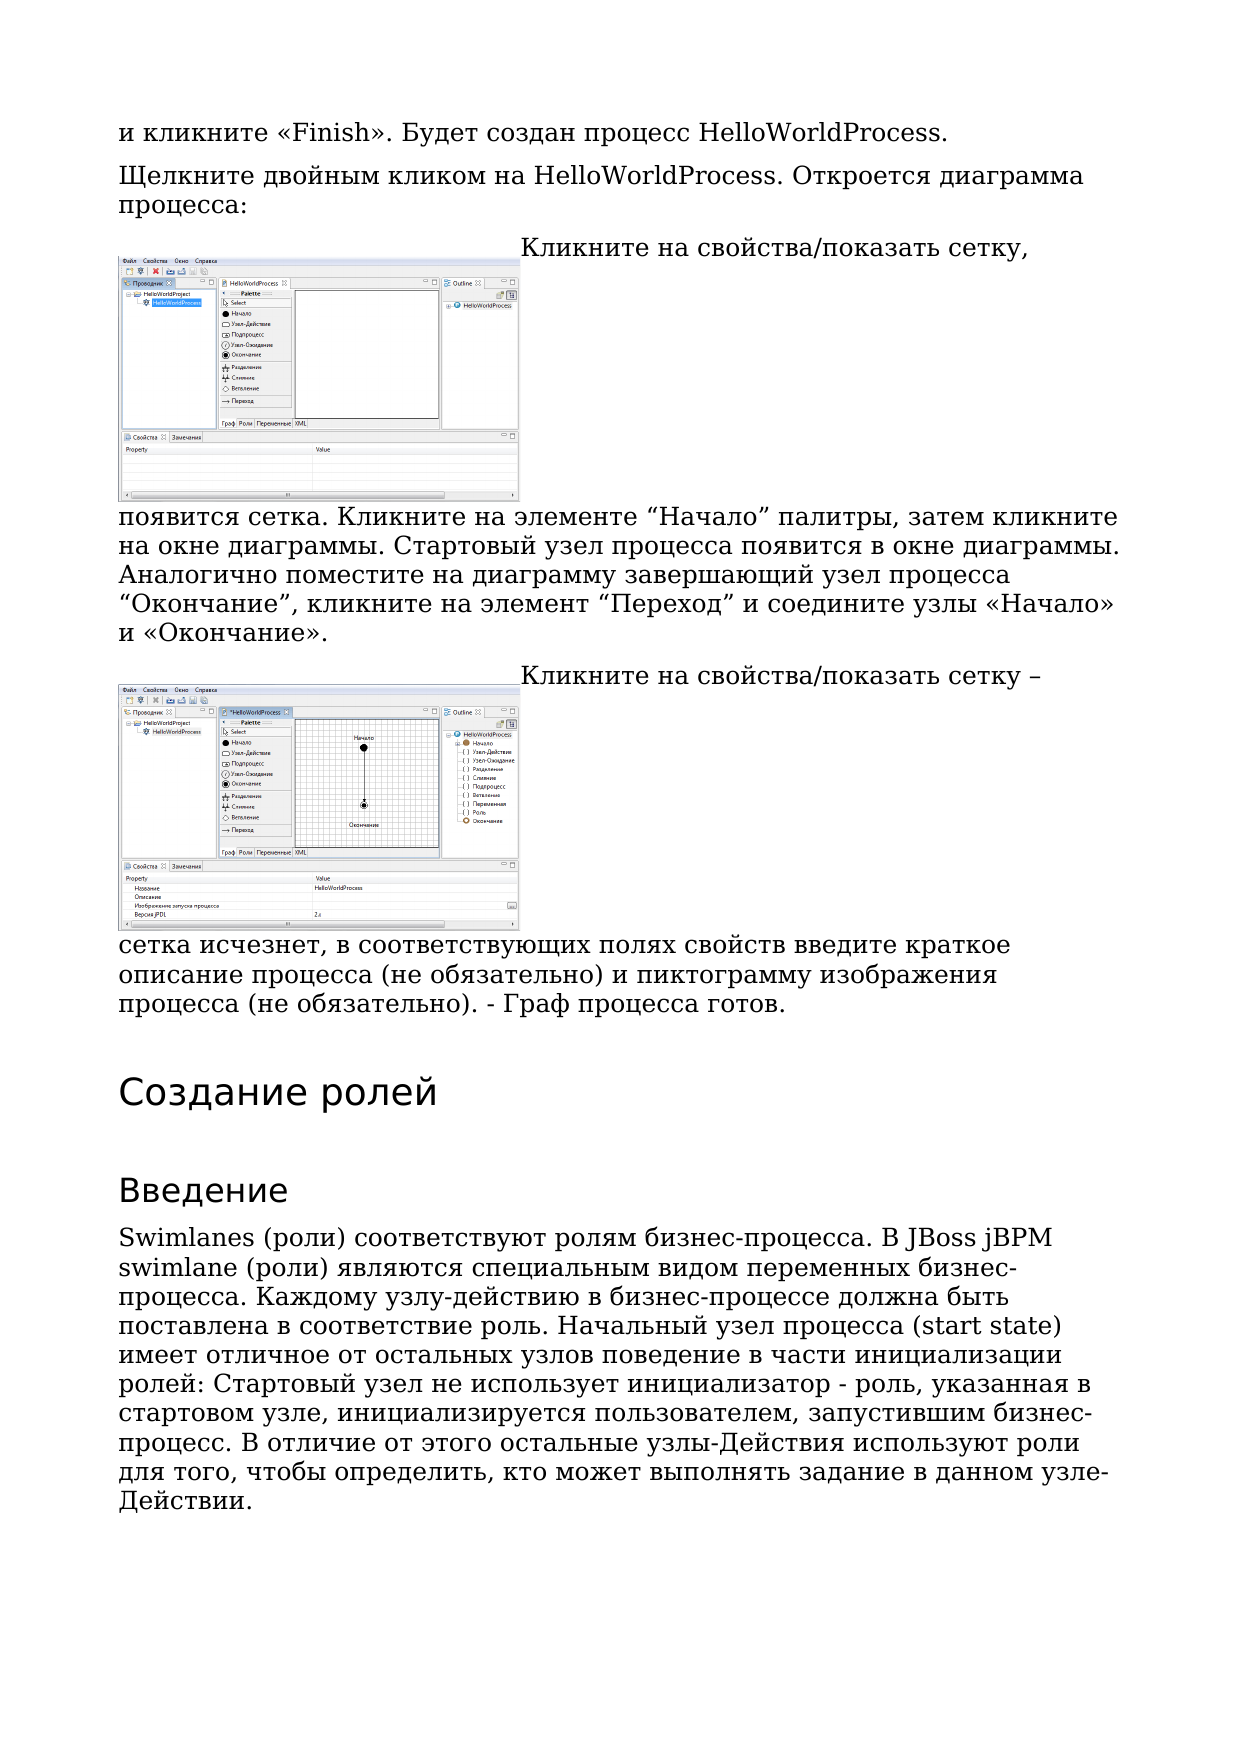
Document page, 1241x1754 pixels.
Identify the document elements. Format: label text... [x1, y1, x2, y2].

subtitle Введение [118, 1171, 1122, 1210]
subtitle Создание ролей [118, 1071, 1122, 1114]
text Swimlanes (роли) соответствуют ролям бизнес-процесса. В JBoss jBPM swimlane (роли) являются специальным видом переменных бизнес-процесса. Каждому узлу-действию в бизнес-процессе должна быть поставлена в соответствие роль. Начальный узел процесса (start state) имеет отличное от остальных узлов поведение в части инициализации ролей: Стартовый узел не использует инициализатор - роль, указанная в стартовом узле, инициализируется пользователем, запустившим бизнес-процесс. В отличие от этого остальные узлы-Действия используют роли для того, чтобы определить, кто может выполнять задание в данном узле-Действии. [118, 1224, 1122, 1515]
text Кликните на свойства/показать сетку, появится сетка. Кликните на элементе “Начало” палитры, затем кликните на окне диаграммы. Стартовый узел процесса появится в окне диаграммы. Аналогично поместите на диаграмму завершающий узел процесса “Окончание”, кликните на элемент “Переход” и соедините узлы «Начало» и «Окончание». [118, 233, 1122, 648]
text Кликните на свойства/показать сетку – сетка исчезнет, в соответствующих полях свойств введите краткое описание процесса (не обязательно) и пиктограмму изображения процесса (не обязательно). - Граф процесса готов. [118, 661, 1122, 1018]
picture [118, 684, 521, 931]
text и кликните «Finish». Будет создан процесс HelloWorldProcess. [118, 118, 1122, 147]
text Щелкните двойным кликом на HelloWorldProcess. Откроется диаграмма процесса: [118, 161, 1122, 219]
picture [118, 256, 521, 502]
